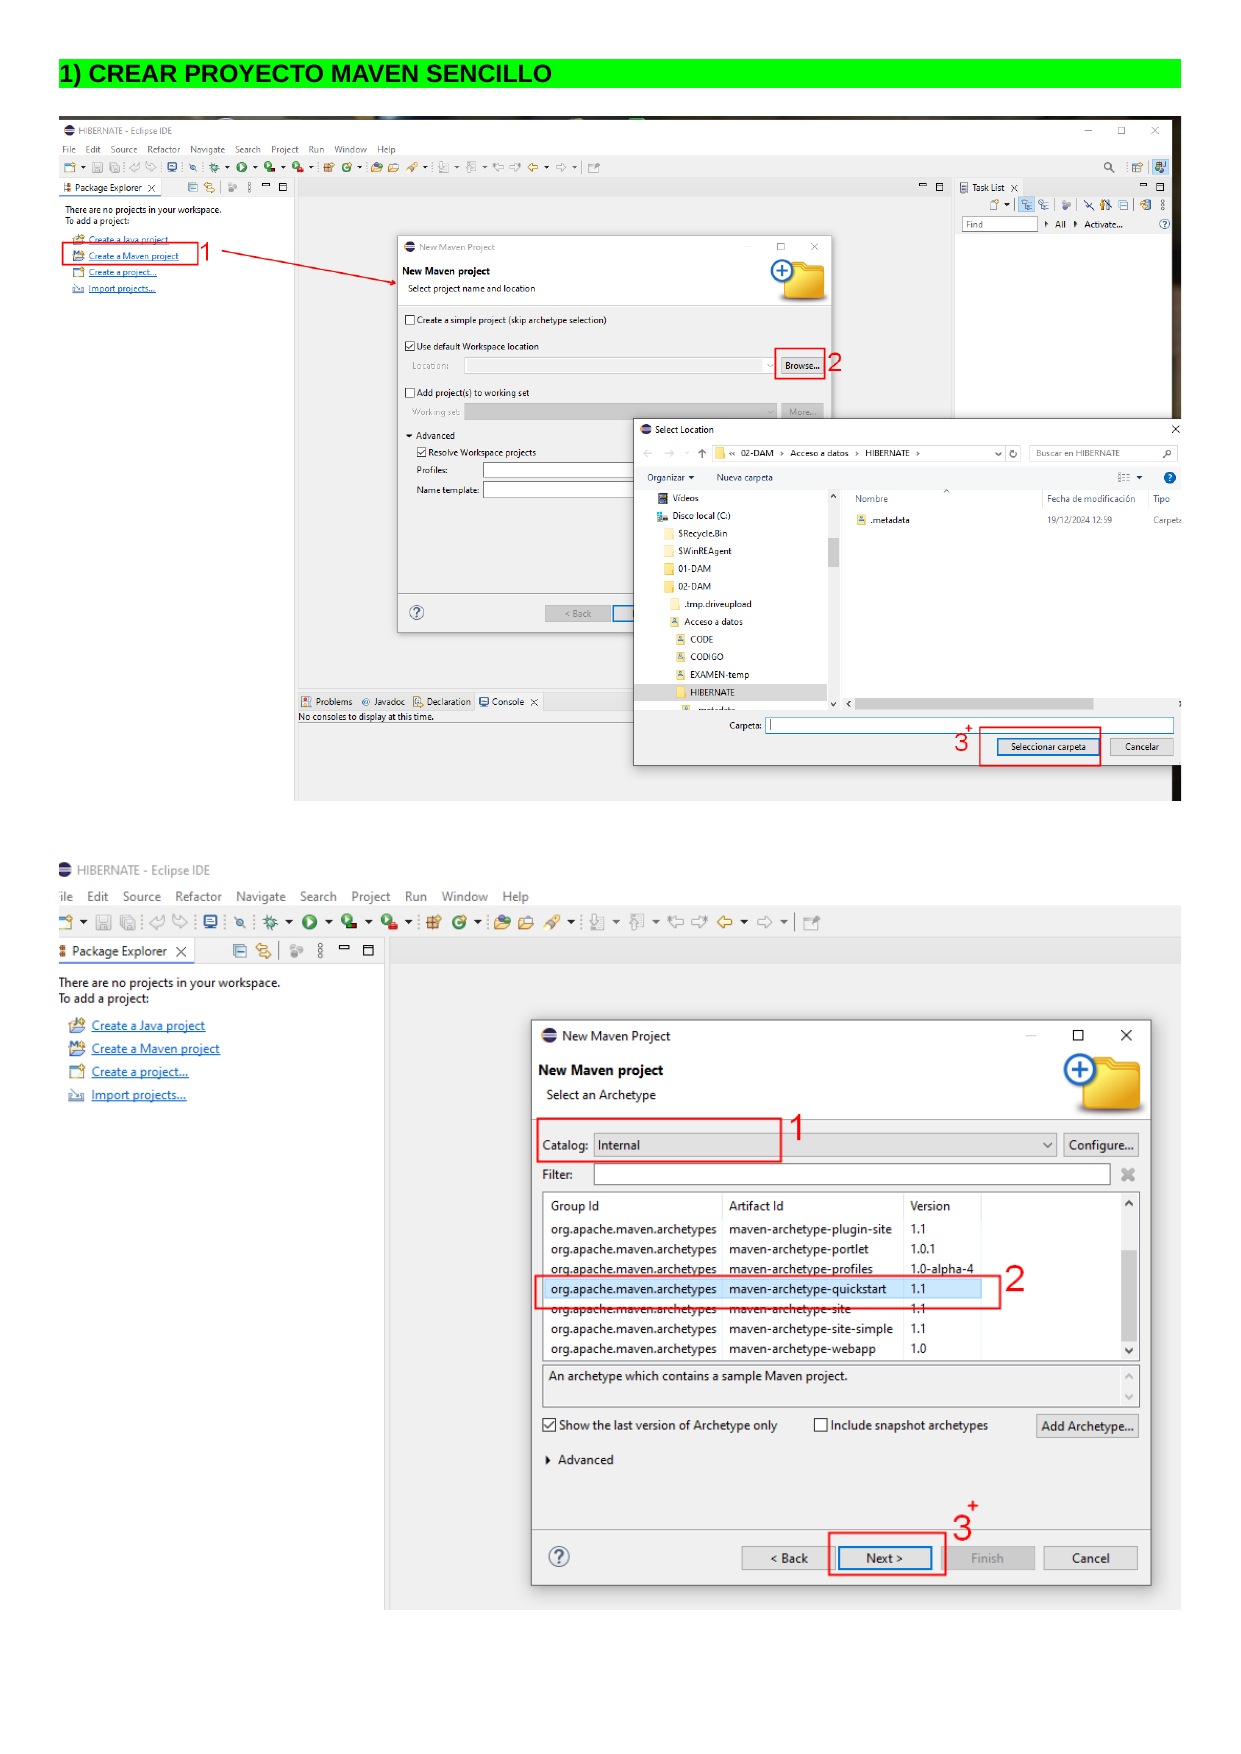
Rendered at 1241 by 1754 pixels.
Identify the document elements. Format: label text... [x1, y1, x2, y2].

picture [59, 116, 1182, 801]
picture [59, 858, 1182, 1610]
text 1) CREAR PROYECTO MAVEN SENCILLO [59, 59, 1181, 88]
